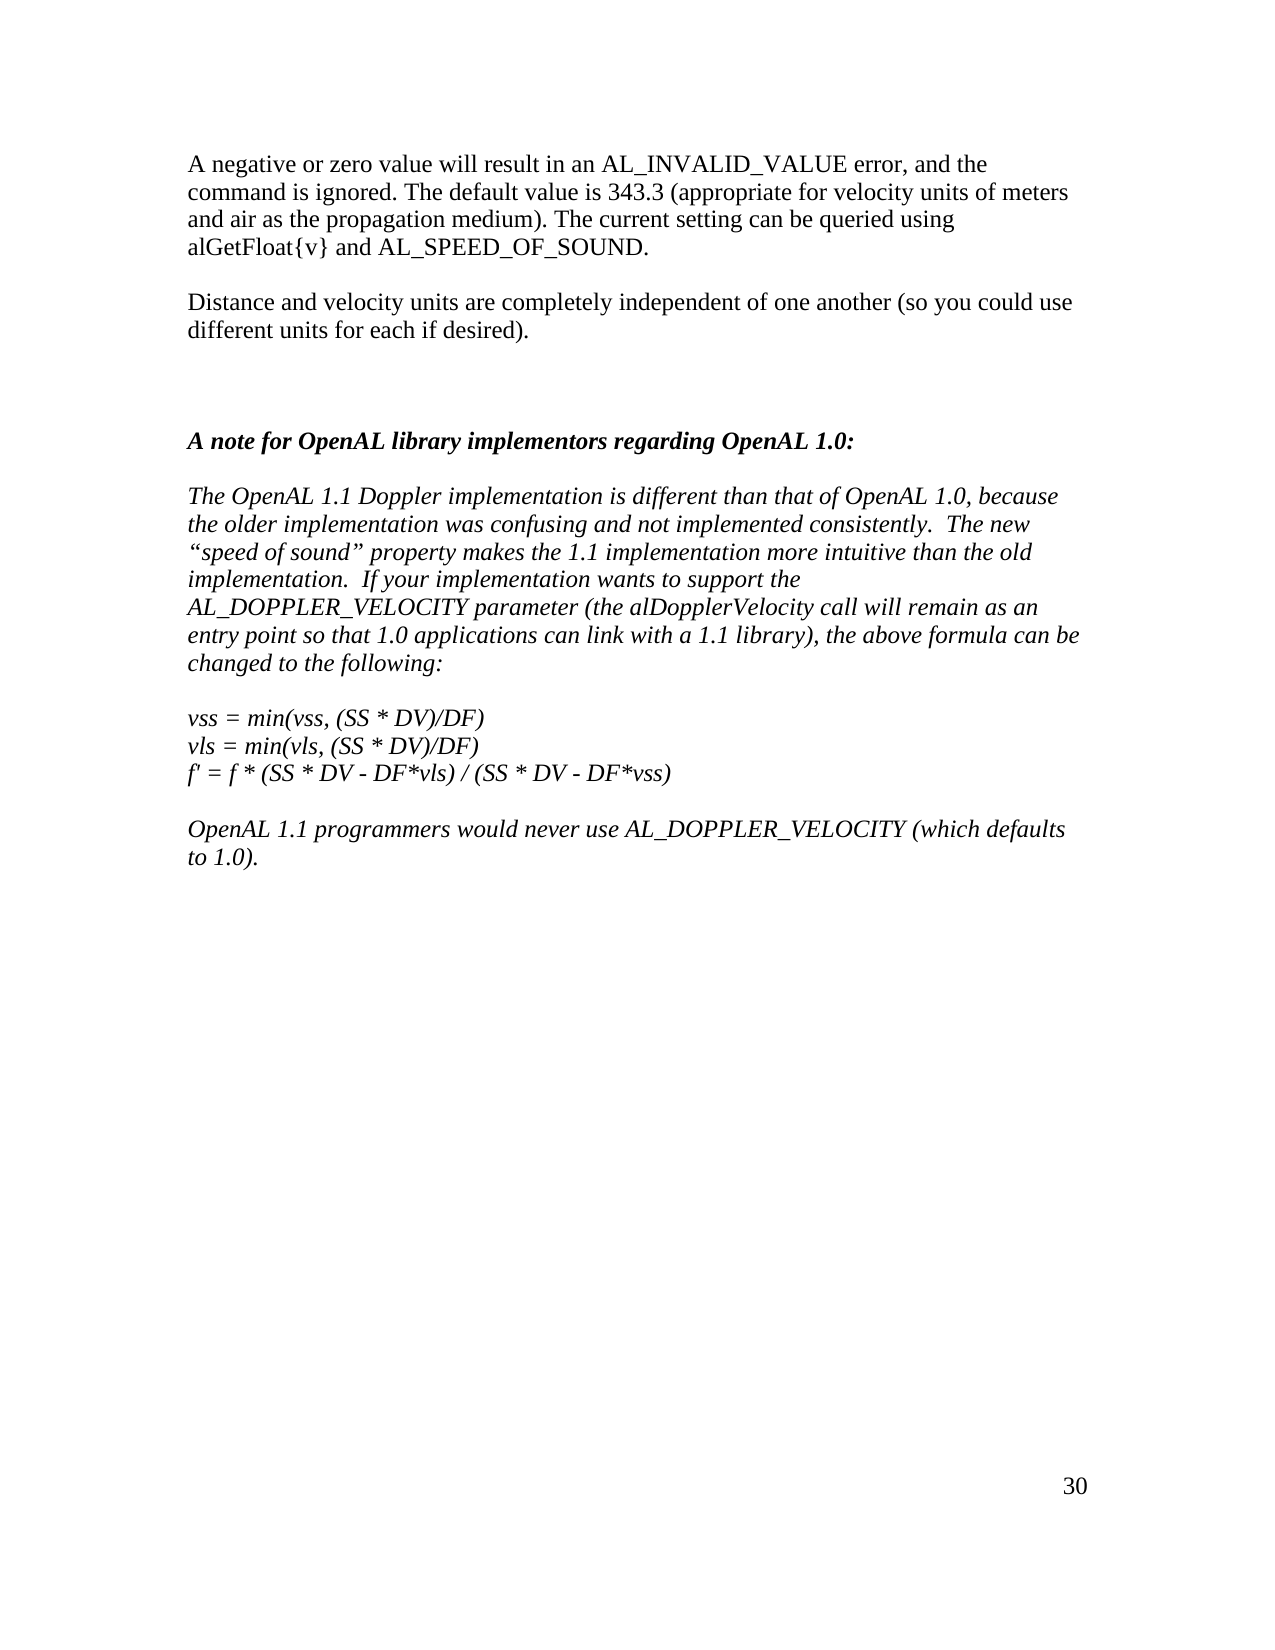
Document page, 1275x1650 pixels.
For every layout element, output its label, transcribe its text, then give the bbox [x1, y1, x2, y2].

text A note for OpenAL library implementors regarding OpenAL 1.0: [187, 427, 1087, 455]
text A negative or zero value will result in an AL_INVALID_VALUE error, and the command is ignored. The default value is 343.3 (appropriate for velocity units of meters and air as the propagation medium). The current setting can be queried using alGetFloat{v} and AL_SPEED_OF_SOUND. [187, 150, 1087, 261]
text f' = f * (SS * DV - DF*vls) / (SS * DV - DF*vss) [187, 759, 1087, 787]
text Distance and velocity units are completely independent of one another (so you could use different units for each if desired). [187, 288, 1087, 344]
text OpenAL 1.1 programmers would never use AL_DOPPLER_VELOCITY (which defaults to 1.0). [187, 815, 1087, 870]
text vls = min(vls, (SS * DV)/DF) [187, 732, 1087, 759]
text The OpenAL 1.1 Doppler implementation is different than that of OpenAL 1.0, because the older implementation was confusing and not implemented consistently. The new “speed of sound” property makes the 1.1 implementation more intuitive than the old implementation. If your implementation wants to support the AL_DOPPLER_VELOCITY parameter (the alDopplerVelocity call will remain as an entry point so that 1.0 applications can link with a 1.1 library), the above formula can be changed to the following: [187, 482, 1087, 676]
text vss = min(vss, (SS * DV)/DF) [187, 704, 1087, 732]
